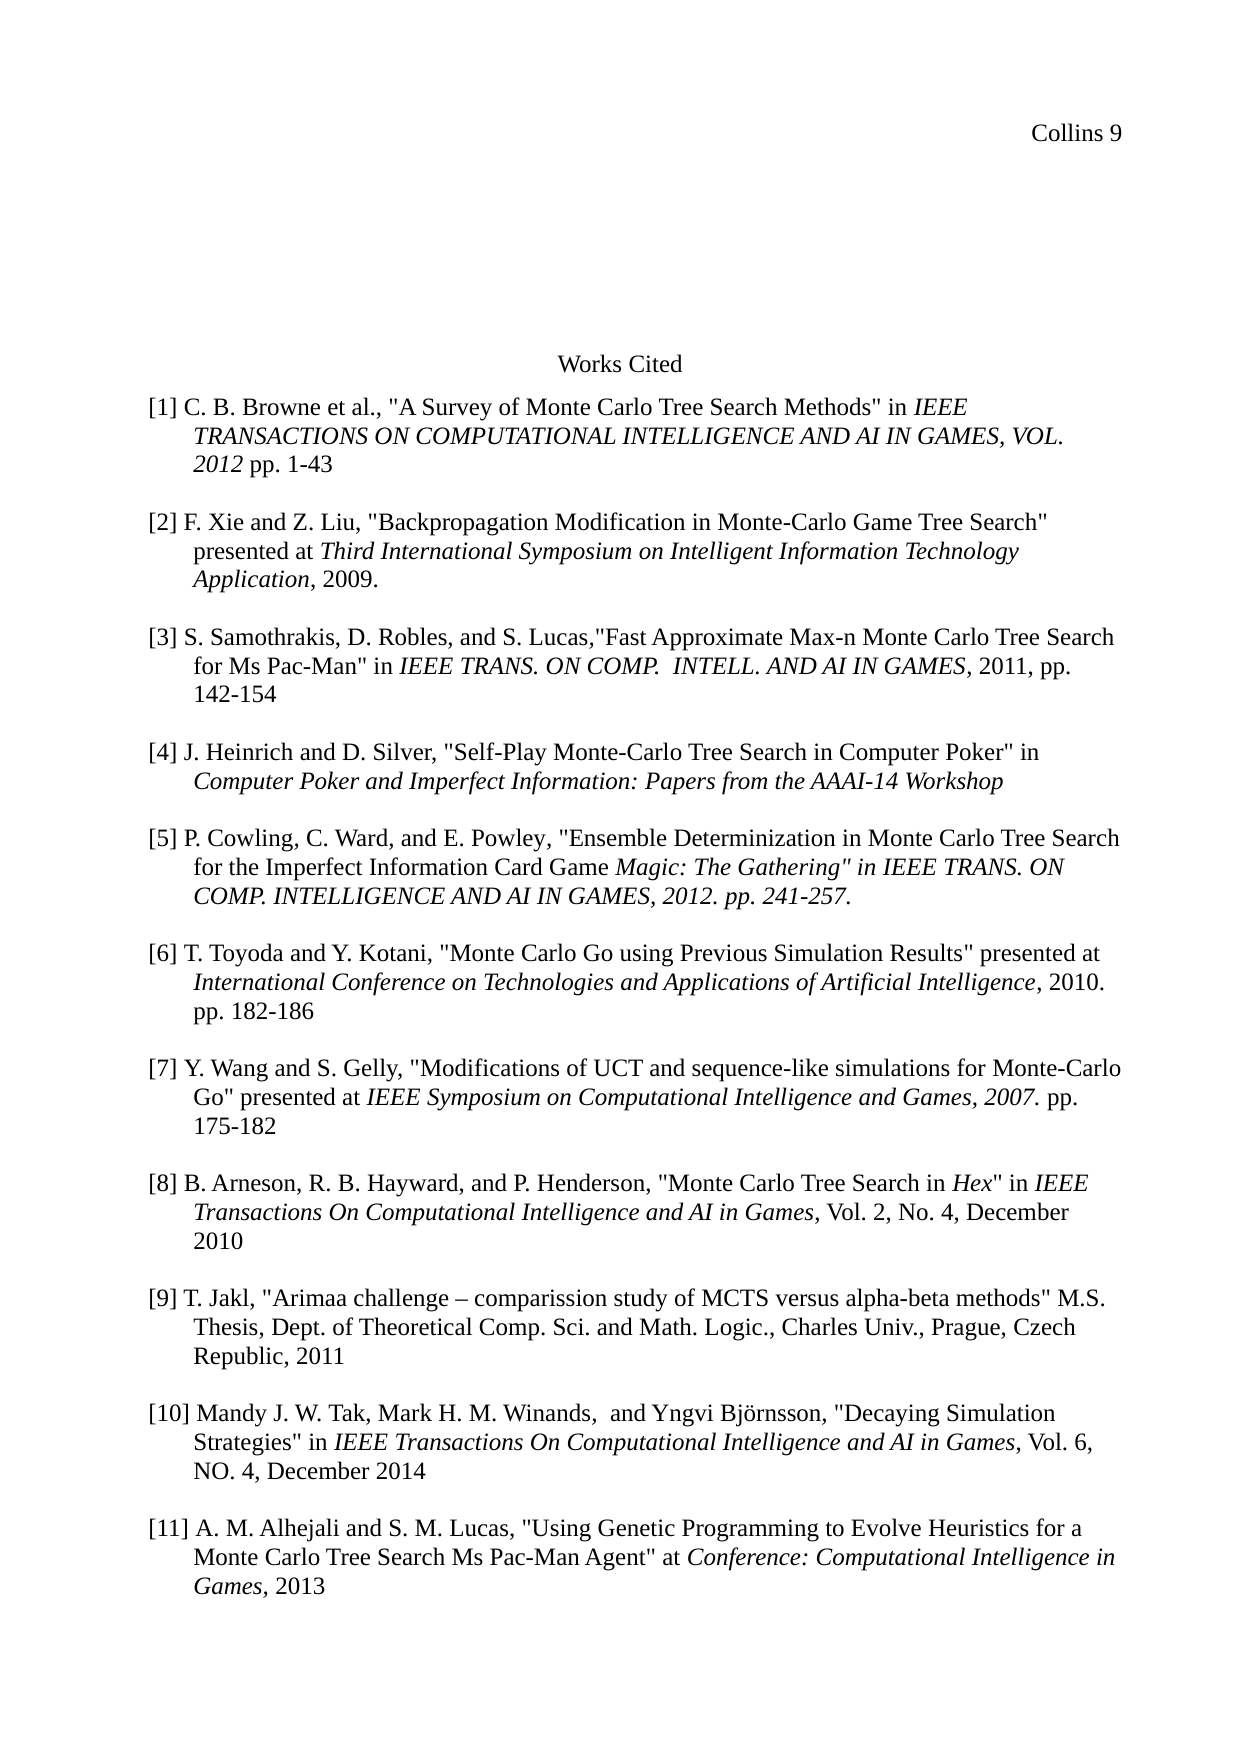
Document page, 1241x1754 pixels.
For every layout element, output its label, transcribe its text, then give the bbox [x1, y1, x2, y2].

text Works Cited [118, 349, 1122, 378]
text [9] T. Jakl, "Arimaa challenge – comparission study of MCTS versus alpha-beta methods" M.S. Thesis, Dept. of Theoretical Comp. Sci. and Math. Logic., Charles Univ., Prague, Czech Republic, 2011 [148, 1283, 1122, 1369]
text [8] B. Arneson, R. B. Hayward, and P. Henderson, "Monte Carlo Tree Search in Hex" in IEEE Transactions On Computational Intelligence and AI in Games, Vol. 2, No. 4, December 2010 [148, 1168, 1122, 1254]
text [4] J. Heinrich and D. Silver, "Self-Play Monte-Carlo Tree Search in Computer Poker" in Computer Poker and Imperfect Information: Papers from the AAAI-14 Workshop [148, 737, 1122, 794]
text [7] Y. Wang and S. Gelly, "Modifications of UCT and sequence-like simulations for Monte-Carlo Go" presented at IEEE Symposium on Computational Intelligence and Games, 2007. pp. 175-182 [148, 1053, 1122, 1139]
text [5] P. Cowling, C. Ward, and E. Powley, "Ensemble Determinization in Monte Carlo Tree Search for the Imperfect Information Card Game Magic: The Gathering" in IEEE TRANS. ON COMP. INTELLIGENCE AND AI IN GAMES, 2012. pp. 241-257. [148, 823, 1122, 909]
text [2] F. Xie and Z. Liu, "Backpropagation Modification in Monte-Carlo Game Tree Search" presented at Third International Symposium on Intelligent Information Technology Application, 2009. [148, 507, 1122, 593]
text [6] T. Toyoda and Y. Kotani, "Monte Carlo Go using Previous Simulation Results" presented at International Conference on Technologies and Applications of Artificial Intelligence, 2010. pp. 182-186 [148, 938, 1122, 1024]
text [3] S. Samothrakis, D. Robles, and S. Lucas,"Fast Approximate Max-n Monte Carlo Tree Search for Ms Pac-Man" in IEEE TRANS. ON COMP. INTELL. AND AI IN GAMES, 2011, pp. 142-154 [148, 622, 1122, 708]
text [1] C. B. Browne et al., "A Survey of Monte Carlo Tree Search Methods" in IEEE TRANSACTIONS ON COMPUTATIONAL INTELLIGENCE AND AI IN GAMES, VOL. 2012 pp. 1-43 [148, 392, 1122, 478]
text [11] A. M. Alhejali and S. M. Lucas, "Using Genetic Programming to Evolve Heuristics for a Monte Carlo Tree Search Ms Pac-Man Agent" at Conference: Computational Intelligence in Games, 2013 [148, 1513, 1122, 1599]
text [10] Mandy J. W. Tak, Mark H. M. Winands, and Yngvi Björnsson, "Decaying Simulation Strategies" in IEEE Transactions On Computational Intelligence and AI in Games, Vol. 6, NO. 4, December 2014 [148, 1398, 1122, 1484]
